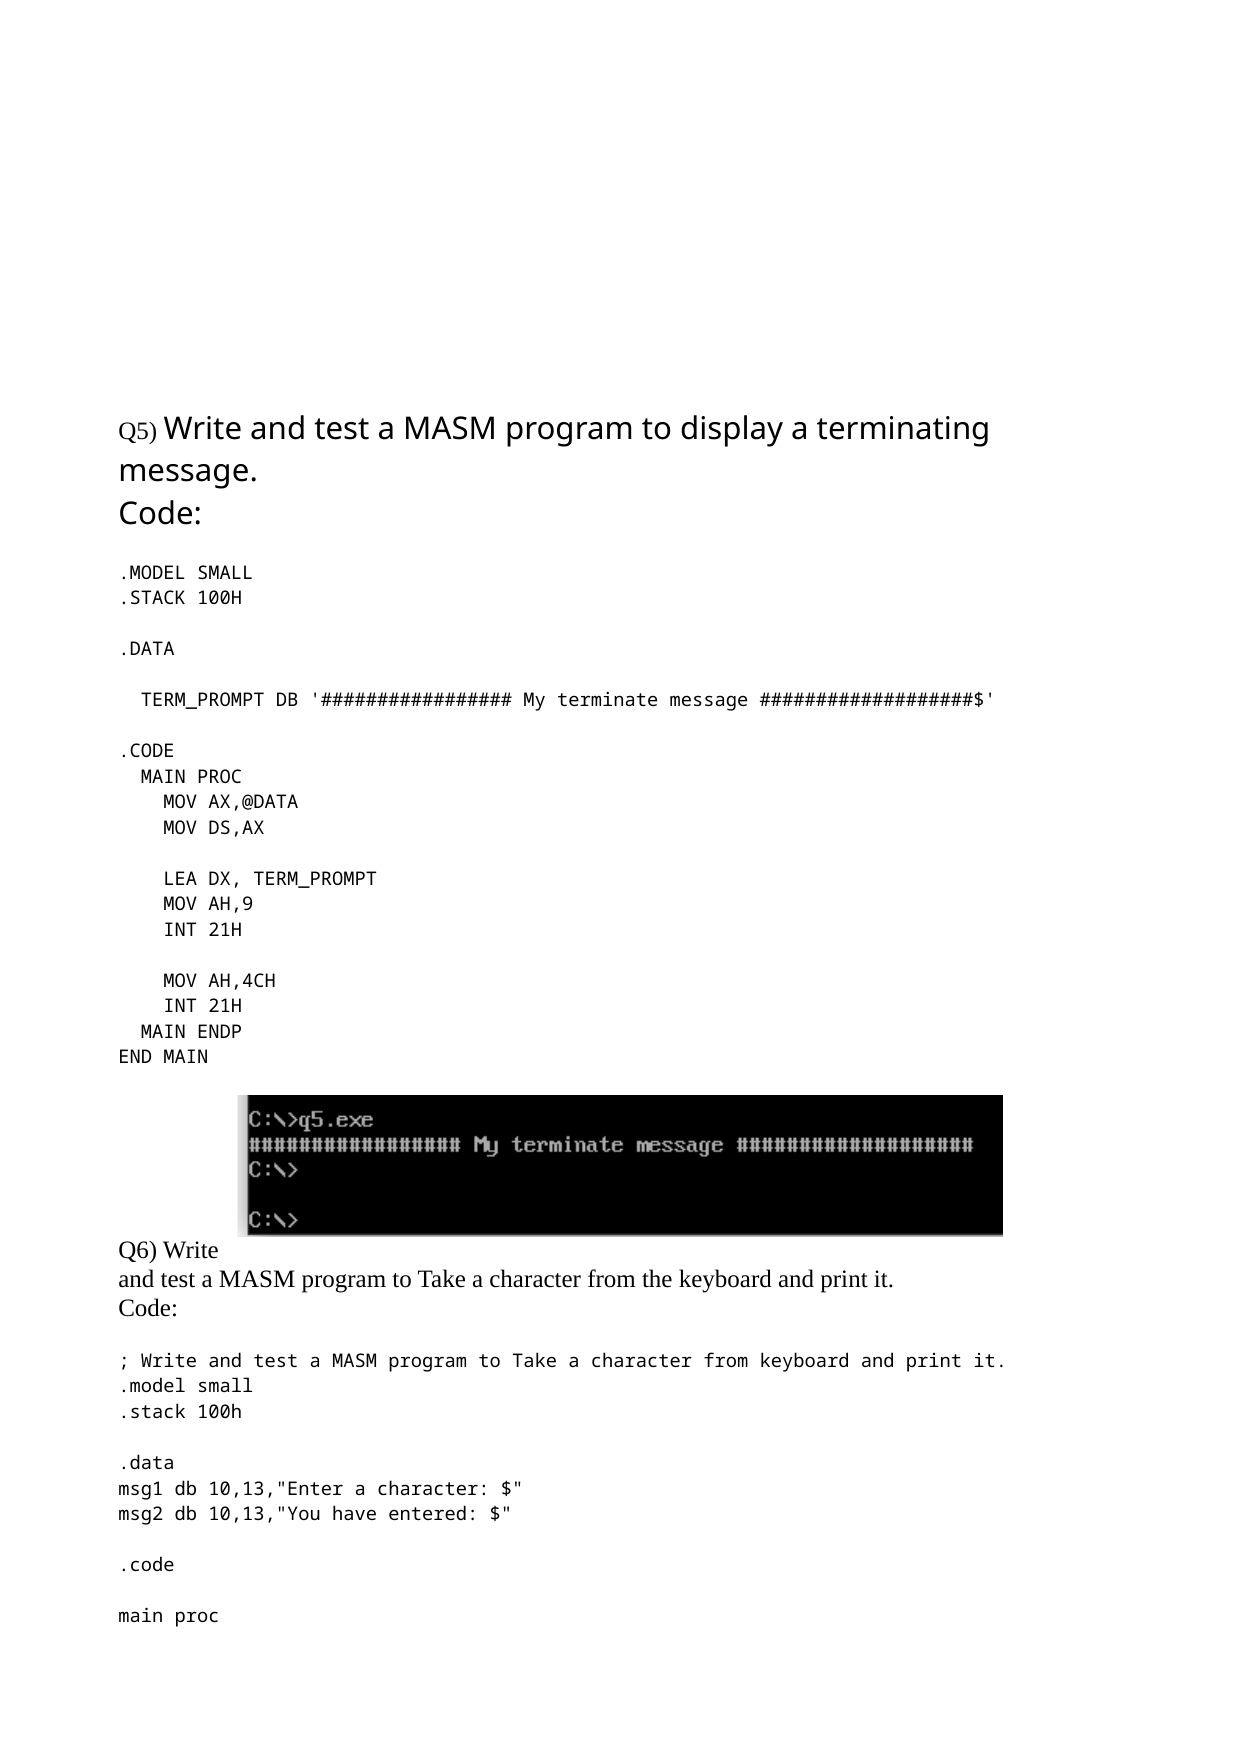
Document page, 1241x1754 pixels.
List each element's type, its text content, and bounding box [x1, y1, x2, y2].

text MAIN PROC [118, 763, 1122, 789]
text LEA DX, TERM_PROMPT [118, 865, 1122, 891]
text MAIN ENDP [118, 1018, 1122, 1044]
text main proc [118, 1602, 1122, 1628]
text MOV AH,9 [118, 891, 1122, 916]
text MOV AH,4CH [118, 967, 1122, 993]
text msg2 db 10,13,"You have entered: $" [118, 1500, 1122, 1526]
text MOV AX,@DATA [118, 789, 1122, 814]
picture [237, 1095, 1003, 1237]
text INT 21H [118, 916, 1122, 942]
text INT 21H [118, 993, 1122, 1018]
text ; Write and test a MASM program to Take a character from keyboard and print it. [118, 1347, 1122, 1373]
text Code: [118, 1293, 1122, 1322]
text .STACK 100H [118, 584, 1122, 610]
text .DATA [118, 636, 1122, 661]
text .CODE [118, 738, 1122, 763]
text Code: [118, 491, 1122, 533]
text Q6) Write and test a MASM program to Take a character from the keyboard and print it. [118, 1235, 1122, 1293]
text Q5) Write and test a MASM program to display a terminating message. [118, 406, 1122, 491]
text .data [118, 1449, 1122, 1475]
text msg1 db 10,13,"Enter a character: $" [118, 1475, 1122, 1500]
text .code [118, 1551, 1122, 1577]
text END MAIN [118, 1044, 1122, 1069]
text MOV DS,AX [118, 814, 1122, 840]
text .MODEL SMALL [118, 559, 1122, 584]
text .stack 100h [118, 1398, 1122, 1424]
text TERM_PROMPT DB '################# My terminate message ###################$' [118, 687, 1122, 712]
text .model small [118, 1373, 1122, 1398]
